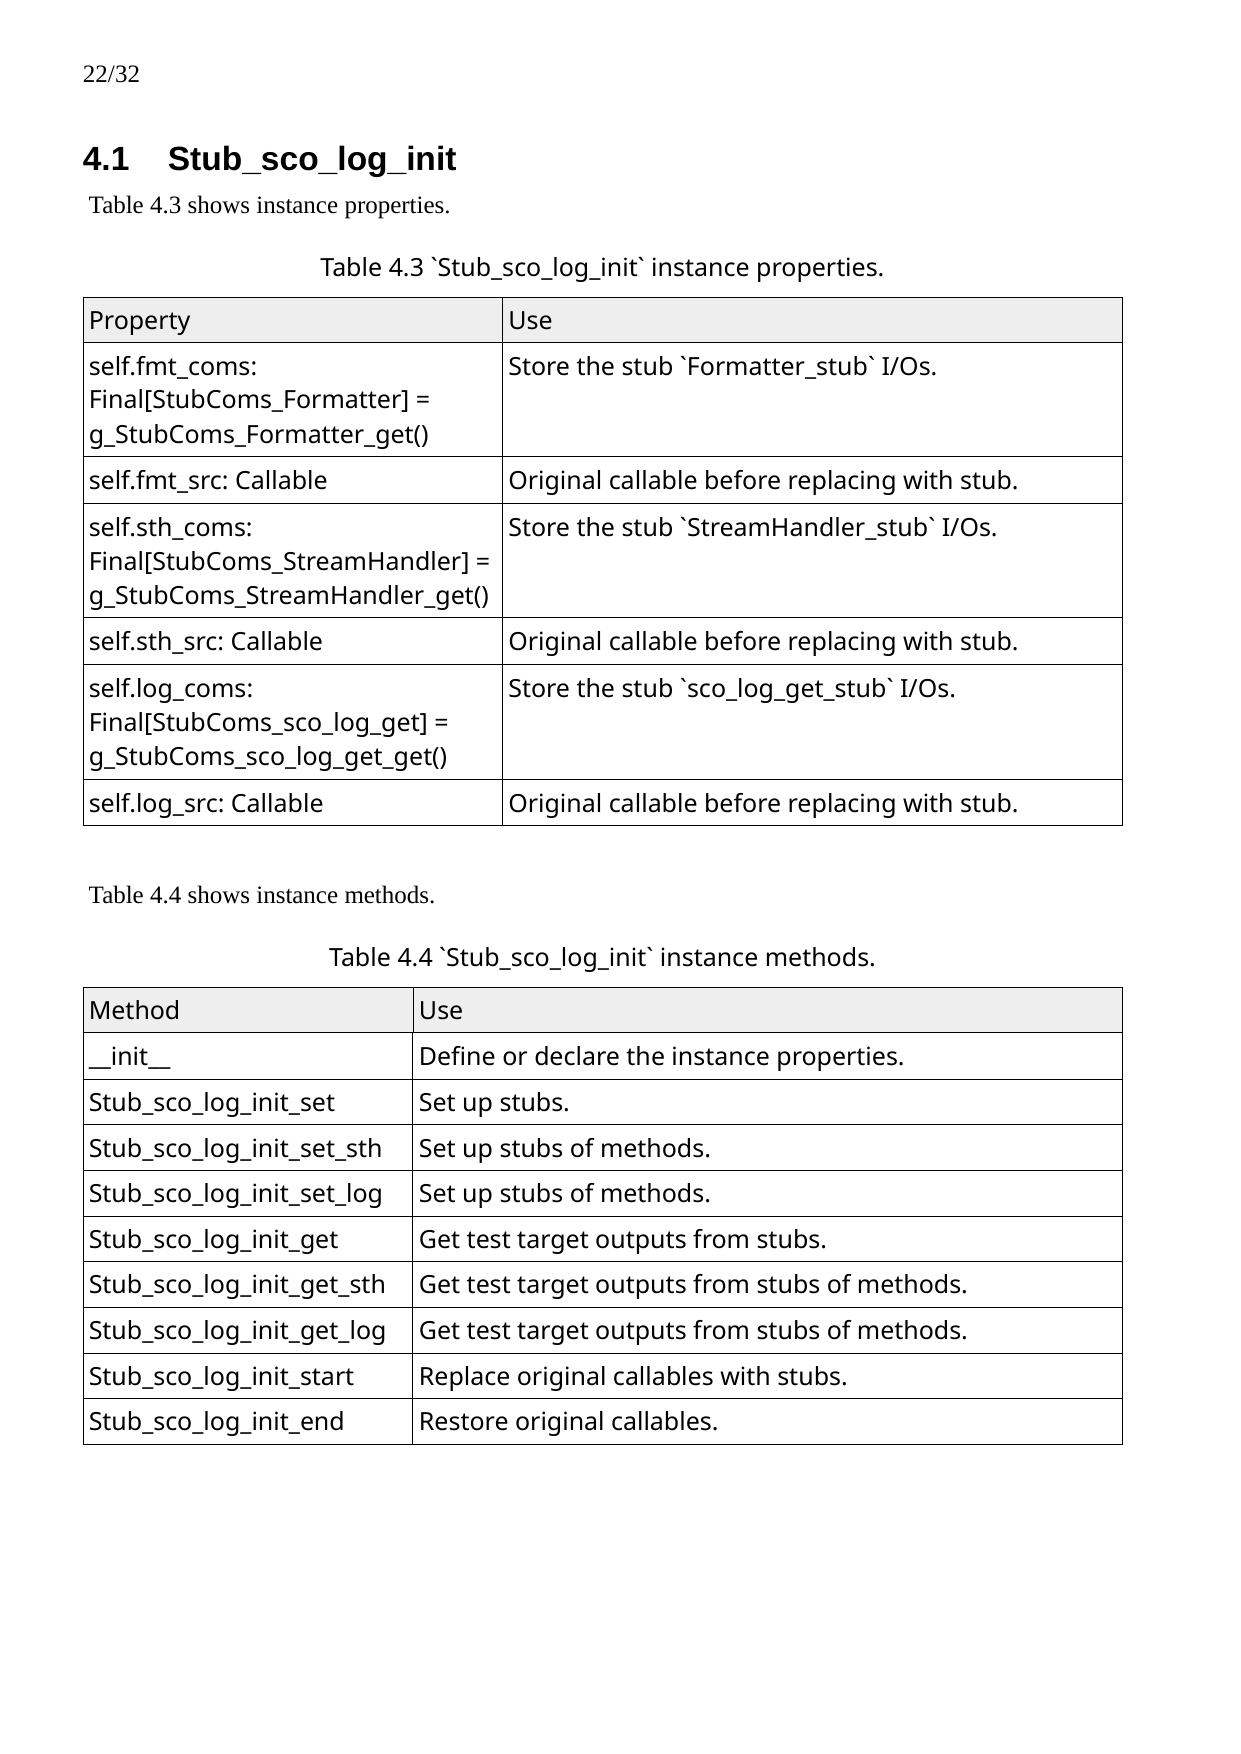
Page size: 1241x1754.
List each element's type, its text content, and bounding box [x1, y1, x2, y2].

table_cell Stub_sco_log_init_end [84, 1399, 412, 1444]
table_cell Original callable before replacing with stub. [503, 618, 1122, 664]
text Table 4.3 shows instance properties. [83, 190, 1122, 219]
table_cell Store the stub `StreamHandler_stub` I/Os. [503, 504, 1122, 617]
table_cell Stub_sco_log_init_get [84, 1217, 412, 1261]
table_cell Define or declare the instance properties. [413, 1033, 1122, 1079]
table_cell Store the stub `Formatter_stub` I/Os. [503, 343, 1122, 456]
table_header Method [84, 988, 413, 1032]
table_cell Restore original callables. [413, 1399, 1122, 1444]
table_cell Stub_sco_log_init_get_sth [84, 1262, 412, 1307]
table_cell self.sth_src: Callable [84, 618, 502, 664]
table_cell Set up stubs of methods. [413, 1171, 1122, 1216]
table_cell Stub_sco_log_init_set_sth [84, 1125, 412, 1170]
table_cell self.log_src: Callable [84, 780, 502, 825]
table_cell Stub_sco_log_init_set [84, 1080, 412, 1124]
table_cell self.sth_coms: Final[StubComs_StreamHandler] = g_StubComs_StreamHandler_get() [84, 504, 502, 617]
table_cell self.fmt_coms: Final[StubComs_Formatter] = g_StubComs_Formatter_get() [84, 343, 502, 456]
table_cell __init__ [84, 1033, 412, 1079]
table_header Property [84, 298, 502, 342]
text Table 4.3 `Stub_sco_log_init` instance properties. [83, 250, 1122, 284]
table_cell Set up stubs. [413, 1080, 1122, 1124]
table_cell self.log_coms: Final[StubComs_sco_log_get] = g_StubComs_sco_log_get_get() [84, 665, 502, 778]
table_cell Stub_sco_log_init_start [84, 1354, 412, 1398]
table_cell Get test target outputs from stubs. [413, 1217, 1122, 1261]
table_cell Replace original callables with stubs. [413, 1354, 1122, 1398]
text Table 4.4 shows instance methods. [83, 880, 1122, 909]
subtitle Stub_sco_log_init [83, 139, 1122, 177]
table_cell Get test target outputs from stubs of methods. [413, 1262, 1122, 1307]
table_cell Original callable before replacing with stub. [503, 780, 1122, 825]
table_cell Store the stub `sco_log_get_stub` I/Os. [503, 665, 1122, 778]
text Table 4.4 `Stub_sco_log_init` instance methods. [83, 940, 1122, 974]
table_cell Stub_sco_log_init_get_log [84, 1308, 412, 1352]
table_cell self.fmt_src: Callable [84, 457, 502, 503]
table_header Use [503, 298, 1122, 342]
table_cell Get test target outputs from stubs of methods. [413, 1308, 1122, 1352]
table_header Use [414, 988, 1122, 1032]
table_cell Stub_sco_log_init_set_log [84, 1171, 412, 1216]
table_cell Original callable before replacing with stub. [503, 457, 1122, 503]
table_cell Set up stubs of methods. [413, 1125, 1122, 1170]
